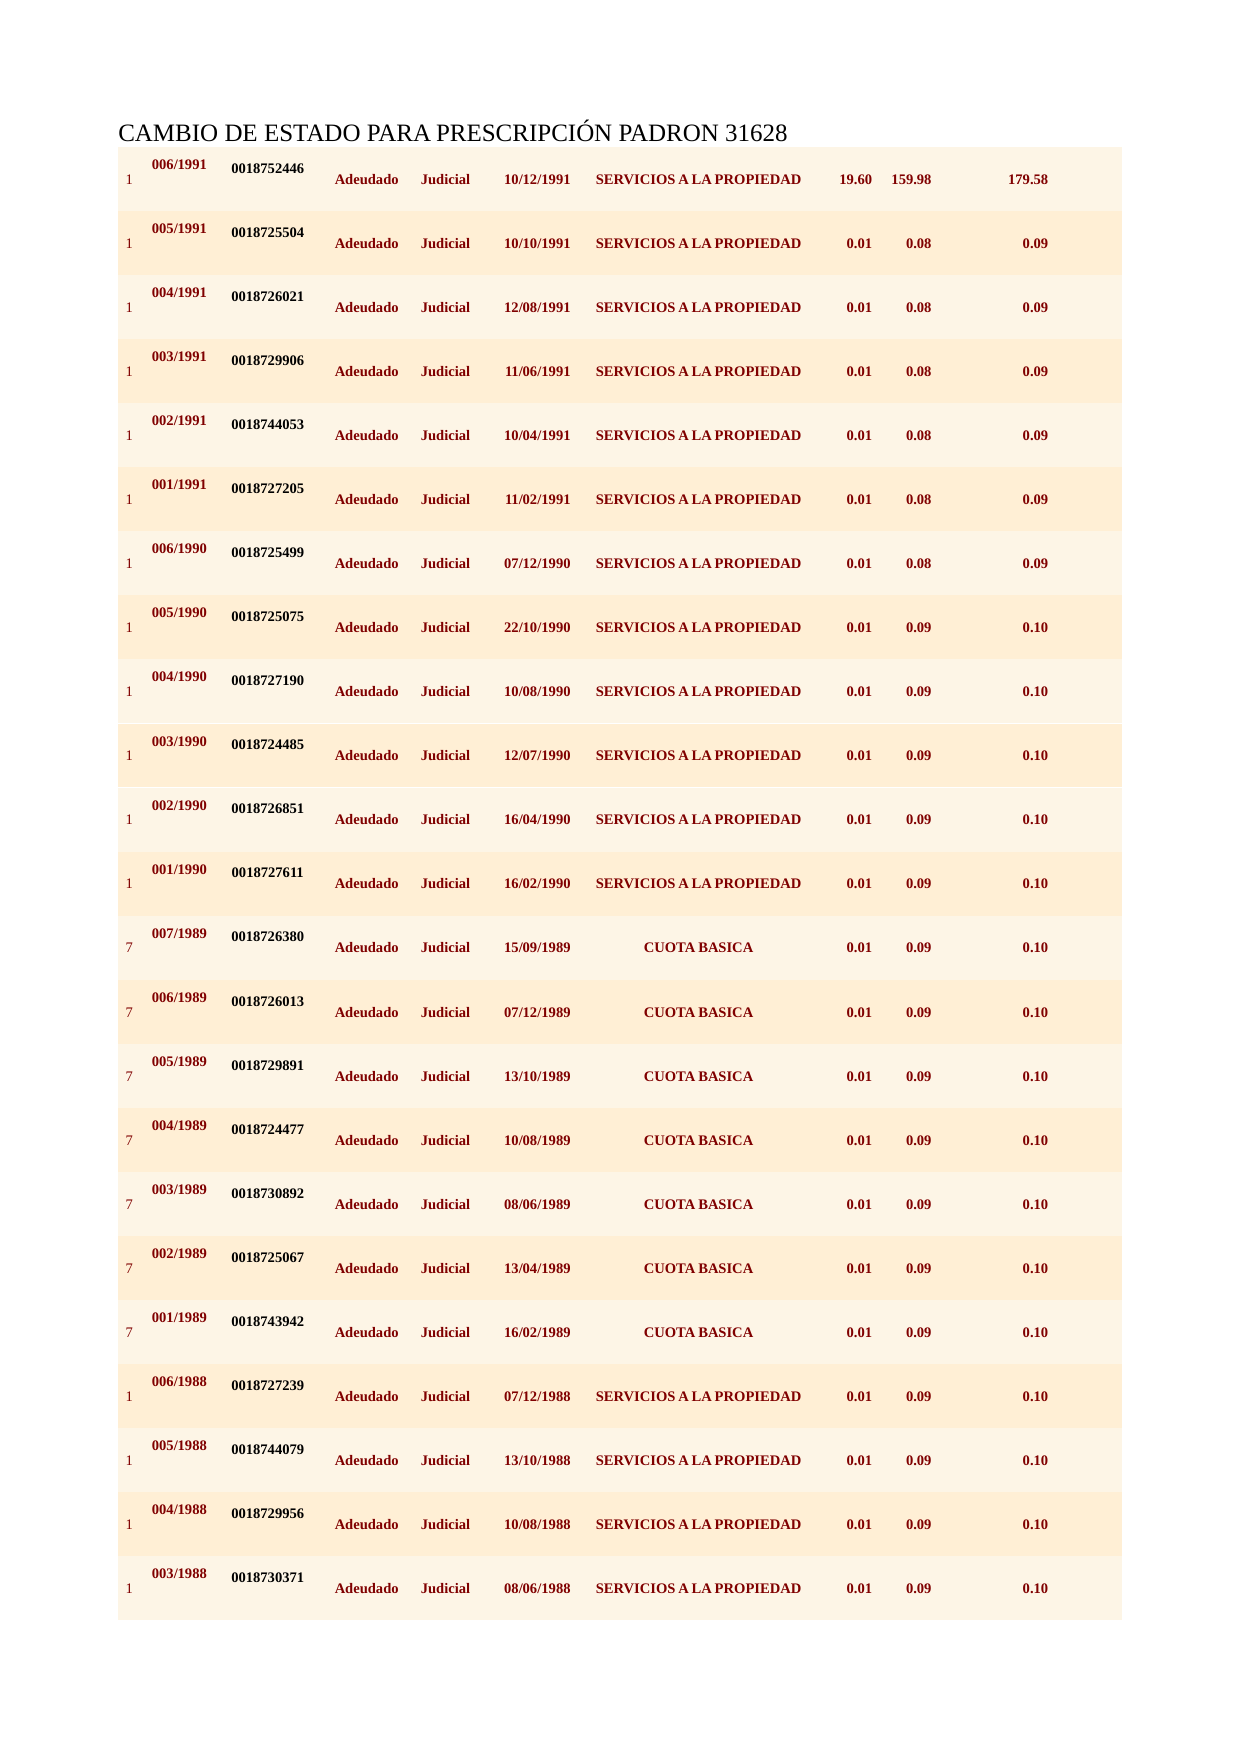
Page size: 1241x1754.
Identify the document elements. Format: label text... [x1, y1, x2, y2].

table_cell 005/1988 [140, 1428, 218, 1492]
table_cell [1068, 852, 1122, 916]
table_cell [1051, 852, 1068, 916]
table_cell 0.09 [952, 339, 1051, 403]
table_header 1 [118, 147, 140, 211]
table_cell SERVICIOS A LA PROPIEDAD [573, 1492, 824, 1556]
table_cell [1051, 1044, 1068, 1108]
table_cell 0018744079 [218, 1428, 323, 1492]
table_cell [1051, 916, 1068, 980]
table_cell 0.10 [952, 1172, 1051, 1236]
table_cell 002/1989 [140, 1236, 218, 1300]
table_cell Adeudado [323, 916, 410, 980]
table_cell Adeudado [323, 980, 410, 1044]
table_cell [1068, 467, 1122, 531]
table_cell 0.08 [875, 531, 934, 595]
table_header 0018752446 [218, 147, 323, 211]
table_cell [1068, 339, 1122, 403]
table_cell 0.10 [952, 1556, 1051, 1620]
table_cell SERVICIOS A LA PROPIEDAD [573, 852, 824, 916]
table_cell [934, 916, 952, 980]
table_header 10/12/1991 [481, 147, 573, 211]
table_cell [1051, 211, 1068, 275]
table_cell 0.09 [875, 980, 934, 1044]
table_cell 001/1990 [140, 852, 218, 916]
table_cell [934, 595, 952, 659]
table_cell Adeudado [323, 724, 410, 787]
table_cell CUOTA BASICA [573, 1236, 824, 1300]
table_cell 0.01 [824, 403, 875, 467]
table_cell 13/10/1988 [481, 1428, 573, 1492]
table_cell 08/06/1989 [481, 1172, 573, 1236]
table_cell Judicial [410, 659, 481, 723]
table_cell SERVICIOS A LA PROPIEDAD [573, 1556, 824, 1620]
table_cell 0.10 [952, 1108, 1051, 1172]
table_cell [934, 1172, 952, 1236]
table_cell [1068, 788, 1122, 852]
table_cell 0.09 [875, 1428, 934, 1492]
table_cell [1068, 1492, 1122, 1556]
table_cell [1051, 403, 1068, 467]
table_cell [1068, 916, 1122, 980]
table_cell Judicial [410, 724, 481, 787]
table_cell 13/10/1989 [481, 1044, 573, 1108]
table_cell 0.10 [952, 1044, 1051, 1108]
table_cell 1 [118, 339, 140, 403]
table_cell CUOTA BASICA [573, 1172, 824, 1236]
table_cell 0.01 [824, 1172, 875, 1236]
table_cell 10/08/1988 [481, 1492, 573, 1556]
table_cell 10/08/1990 [481, 659, 573, 723]
table_header 006/1991 [140, 147, 218, 211]
table_cell 0.10 [952, 1428, 1051, 1492]
table_cell 08/06/1988 [481, 1556, 573, 1620]
table_cell [1051, 531, 1068, 595]
table_cell 0018729891 [218, 1044, 323, 1108]
table_header Judicial [410, 147, 481, 211]
table_cell [934, 1044, 952, 1108]
table_cell 0018727611 [218, 852, 323, 916]
table_cell 0.01 [824, 788, 875, 852]
table_cell 006/1988 [140, 1364, 218, 1428]
table_cell 0.01 [824, 916, 875, 980]
table_cell 0018729906 [218, 339, 323, 403]
table_cell 0.09 [875, 1044, 934, 1108]
table_header Adeudado [323, 147, 410, 211]
table_cell [1051, 1108, 1068, 1172]
table_cell [1068, 1300, 1122, 1364]
table_cell [934, 852, 952, 916]
table_cell 002/1990 [140, 788, 218, 852]
table_cell 1 [118, 1364, 140, 1428]
table_cell Judicial [410, 980, 481, 1044]
table_cell Adeudado [323, 1556, 410, 1620]
table_cell [1051, 467, 1068, 531]
table_cell 005/1991 [140, 211, 218, 275]
table_cell 16/02/1989 [481, 1300, 573, 1364]
table_cell [1051, 1236, 1068, 1300]
table_header SERVICIOS A LA PROPIEDAD [573, 147, 824, 211]
table_cell [934, 1300, 952, 1364]
table_cell Adeudado [323, 531, 410, 595]
table_cell Judicial [410, 211, 481, 275]
text CAMBIO DE ESTADO PARA PRESCRIPCIÓN PADRON 31628 [118, 118, 1122, 147]
table_cell 0.09 [875, 1236, 934, 1300]
table_cell CUOTA BASICA [573, 1044, 824, 1108]
table_cell Adeudado [323, 1108, 410, 1172]
table_cell [1068, 1364, 1122, 1428]
table_cell 7 [118, 916, 140, 980]
table_cell SERVICIOS A LA PROPIEDAD [573, 339, 824, 403]
table_cell 0.01 [824, 339, 875, 403]
table_cell Adeudado [323, 1300, 410, 1364]
table_cell [1068, 980, 1122, 1044]
table_cell 0018743942 [218, 1300, 323, 1364]
table_cell 1 [118, 1428, 140, 1492]
table_cell 0.09 [875, 595, 934, 659]
table_cell [934, 788, 952, 852]
table_cell Adeudado [323, 1172, 410, 1236]
table_cell 0.10 [952, 595, 1051, 659]
table_cell 0018729956 [218, 1492, 323, 1556]
table_cell Judicial [410, 916, 481, 980]
table_cell 0.01 [824, 1236, 875, 1300]
table_cell 001/1989 [140, 1300, 218, 1364]
table_cell Adeudado [323, 339, 410, 403]
table_cell 22/10/1990 [481, 595, 573, 659]
table_cell 0.01 [824, 1492, 875, 1556]
table_cell Adeudado [323, 1236, 410, 1300]
table_cell 0.09 [952, 275, 1051, 339]
table_cell [934, 1108, 952, 1172]
table_cell [934, 467, 952, 531]
table_cell 10/08/1989 [481, 1108, 573, 1172]
table_cell 0.09 [875, 1172, 934, 1236]
table_cell 15/09/1989 [481, 916, 573, 980]
table_cell SERVICIOS A LA PROPIEDAD [573, 403, 824, 467]
table_cell CUOTA BASICA [573, 980, 824, 1044]
table_cell 0018725504 [218, 211, 323, 275]
table_cell 0018725075 [218, 595, 323, 659]
table_cell [1068, 595, 1122, 659]
table_header 19.60 [824, 147, 875, 211]
table_cell Judicial [410, 1492, 481, 1556]
table_cell 0.10 [952, 1492, 1051, 1556]
table_cell SERVICIOS A LA PROPIEDAD [573, 275, 824, 339]
table_cell Judicial [410, 1428, 481, 1492]
table_cell 004/1989 [140, 1108, 218, 1172]
table_cell 0018730892 [218, 1172, 323, 1236]
table_cell 0.09 [875, 1300, 934, 1364]
table_cell 0.10 [952, 916, 1051, 980]
table_cell 7 [118, 1172, 140, 1236]
table_cell Judicial [410, 1044, 481, 1108]
table_cell 1 [118, 1556, 140, 1620]
table_cell 001/1991 [140, 467, 218, 531]
table_cell Judicial [410, 403, 481, 467]
table_cell [1051, 339, 1068, 403]
table_header [1068, 147, 1122, 211]
table_cell SERVICIOS A LA PROPIEDAD [573, 1428, 824, 1492]
table_cell Adeudado [323, 788, 410, 852]
table_cell 1 [118, 275, 140, 339]
table_cell Judicial [410, 1236, 481, 1300]
table_cell Adeudado [323, 275, 410, 339]
table_cell 0.01 [824, 211, 875, 275]
table_cell 0.09 [875, 724, 934, 787]
table_cell 0.01 [824, 531, 875, 595]
table_cell [1051, 595, 1068, 659]
table_cell Adeudado [323, 467, 410, 531]
table_cell [934, 659, 952, 723]
table_cell 003/1988 [140, 1556, 218, 1620]
table_cell [1051, 1172, 1068, 1236]
table_cell 0.01 [824, 980, 875, 1044]
table_cell 7 [118, 1108, 140, 1172]
table_cell 1 [118, 659, 140, 723]
table_cell [934, 403, 952, 467]
table_cell [934, 1236, 952, 1300]
table_cell Adeudado [323, 1428, 410, 1492]
table_cell 0.01 [824, 659, 875, 723]
table_cell 1 [118, 852, 140, 916]
table_cell 0.09 [875, 1108, 934, 1172]
table_cell 7 [118, 980, 140, 1044]
table_cell CUOTA BASICA [573, 916, 824, 980]
table_cell Judicial [410, 1556, 481, 1620]
table_cell Adeudado [323, 1364, 410, 1428]
table_cell SERVICIOS A LA PROPIEDAD [573, 788, 824, 852]
table_cell CUOTA BASICA [573, 1300, 824, 1364]
table_cell 0.08 [875, 403, 934, 467]
table_cell 07/12/1988 [481, 1364, 573, 1428]
table_cell Judicial [410, 531, 481, 595]
table_cell Adeudado [323, 659, 410, 723]
table_cell 0018727205 [218, 467, 323, 531]
table_cell [934, 1556, 952, 1620]
table_cell 005/1989 [140, 1044, 218, 1108]
table_cell Adeudado [323, 211, 410, 275]
table_cell 0.09 [875, 659, 934, 723]
table_cell 07/12/1990 [481, 531, 573, 595]
table_cell 0018725499 [218, 531, 323, 595]
table_cell 003/1990 [140, 724, 218, 787]
table_cell Judicial [410, 1364, 481, 1428]
table_cell CUOTA BASICA [573, 1108, 824, 1172]
table_cell 1 [118, 724, 140, 787]
table_cell SERVICIOS A LA PROPIEDAD [573, 531, 824, 595]
table_cell 16/04/1990 [481, 788, 573, 852]
table_cell 7 [118, 1236, 140, 1300]
table_cell 0018730371 [218, 1556, 323, 1620]
table_cell [1051, 1364, 1068, 1428]
table_cell Judicial [410, 275, 481, 339]
table_header [934, 147, 952, 211]
table_cell Judicial [410, 852, 481, 916]
table_cell 0.01 [824, 1556, 875, 1620]
table_cell 16/02/1990 [481, 852, 573, 916]
table_cell 0.08 [875, 211, 934, 275]
table_cell 0.10 [952, 1364, 1051, 1428]
table_cell [1068, 275, 1122, 339]
table_cell [934, 531, 952, 595]
table_cell 0.08 [875, 339, 934, 403]
table_cell 0.01 [824, 852, 875, 916]
table_cell 0.08 [875, 275, 934, 339]
table_cell 0.10 [952, 724, 1051, 787]
table_cell 0.09 [952, 531, 1051, 595]
table_cell [1051, 980, 1068, 1044]
table_cell 0018727190 [218, 659, 323, 723]
table_cell [934, 211, 952, 275]
table_cell 0.01 [824, 1428, 875, 1492]
table_cell [1051, 1556, 1068, 1620]
table_cell 0.01 [824, 595, 875, 659]
table_cell [1068, 531, 1122, 595]
table_cell 0.01 [824, 467, 875, 531]
table_header [1051, 147, 1068, 211]
table_cell Judicial [410, 339, 481, 403]
table_cell 0018724485 [218, 724, 323, 787]
table_cell 005/1990 [140, 595, 218, 659]
table_cell [1068, 659, 1122, 723]
table_cell 003/1991 [140, 339, 218, 403]
table_cell 0018727239 [218, 1364, 323, 1428]
table_cell SERVICIOS A LA PROPIEDAD [573, 595, 824, 659]
table_cell 0.09 [875, 1492, 934, 1556]
table_cell [1068, 1044, 1122, 1108]
table_cell Judicial [410, 1108, 481, 1172]
table_cell SERVICIOS A LA PROPIEDAD [573, 467, 824, 531]
table_cell 11/02/1991 [481, 467, 573, 531]
table_cell [1051, 724, 1068, 787]
table_cell Adeudado [323, 403, 410, 467]
table_cell [1068, 1428, 1122, 1492]
table_cell 1 [118, 788, 140, 852]
table_cell 0.09 [875, 852, 934, 916]
table_cell 0018726380 [218, 916, 323, 980]
table_cell 1 [118, 403, 140, 467]
table_cell Judicial [410, 1300, 481, 1364]
table_cell [1068, 211, 1122, 275]
table_cell SERVICIOS A LA PROPIEDAD [573, 211, 824, 275]
table_cell [934, 1492, 952, 1556]
table_cell 004/1990 [140, 659, 218, 723]
table_cell 0.09 [875, 788, 934, 852]
table_header 179.58 [952, 147, 1051, 211]
table_cell 0.10 [952, 1236, 1051, 1300]
table_cell [934, 980, 952, 1044]
table_cell [1068, 1236, 1122, 1300]
table_cell 004/1988 [140, 1492, 218, 1556]
table_cell 0.10 [952, 852, 1051, 916]
table_cell 0.09 [952, 403, 1051, 467]
table_cell Adeudado [323, 852, 410, 916]
table_cell 0.01 [824, 1044, 875, 1108]
table_cell Adeudado [323, 1492, 410, 1556]
table_cell 007/1989 [140, 916, 218, 980]
table_cell 0.01 [824, 1108, 875, 1172]
table_cell 0018724477 [218, 1108, 323, 1172]
table_cell [1068, 1108, 1122, 1172]
table_cell 006/1989 [140, 980, 218, 1044]
table_cell 10/10/1991 [481, 211, 573, 275]
table_cell 0.09 [875, 916, 934, 980]
table_cell 0.01 [824, 1300, 875, 1364]
table_cell [1051, 1492, 1068, 1556]
table_cell [1051, 659, 1068, 723]
table_cell 006/1990 [140, 531, 218, 595]
table_cell 0.09 [952, 467, 1051, 531]
table_cell 1 [118, 1492, 140, 1556]
table_cell [1051, 788, 1068, 852]
table_cell 1 [118, 531, 140, 595]
table_cell [1051, 275, 1068, 339]
table_cell 12/08/1991 [481, 275, 573, 339]
table_cell [934, 1428, 952, 1492]
table_cell 0.09 [875, 1364, 934, 1428]
table_cell SERVICIOS A LA PROPIEDAD [573, 659, 824, 723]
table_cell 07/12/1989 [481, 980, 573, 1044]
table_cell 1 [118, 595, 140, 659]
table_cell 0.10 [952, 659, 1051, 723]
table_cell [934, 275, 952, 339]
table_cell 003/1989 [140, 1172, 218, 1236]
table_cell 0.01 [824, 275, 875, 339]
table_cell 0.01 [824, 724, 875, 787]
table_cell 1 [118, 467, 140, 531]
table_header 159.98 [875, 147, 934, 211]
table_cell [1068, 724, 1122, 787]
table_cell [934, 339, 952, 403]
table_cell [1068, 1556, 1122, 1620]
table_cell 0.01 [824, 1364, 875, 1428]
table_cell 1 [118, 211, 140, 275]
table_cell 0018726013 [218, 980, 323, 1044]
table_cell [1051, 1300, 1068, 1364]
table_cell 0018726021 [218, 275, 323, 339]
table_cell Judicial [410, 467, 481, 531]
table_cell SERVICIOS A LA PROPIEDAD [573, 1364, 824, 1428]
table_cell 0.09 [875, 1556, 934, 1620]
table_cell 7 [118, 1300, 140, 1364]
table_cell Judicial [410, 788, 481, 852]
table_cell SERVICIOS A LA PROPIEDAD [573, 724, 824, 787]
table_cell Judicial [410, 595, 481, 659]
table_cell [1051, 1428, 1068, 1492]
table_cell 13/04/1989 [481, 1236, 573, 1300]
table_cell 0.08 [875, 467, 934, 531]
table_cell 11/06/1991 [481, 339, 573, 403]
table_cell 0018725067 [218, 1236, 323, 1300]
table_cell 002/1991 [140, 403, 218, 467]
table_cell 0018726851 [218, 788, 323, 852]
table_cell 004/1991 [140, 275, 218, 339]
table_cell 0018744053 [218, 403, 323, 467]
table_cell 0.09 [952, 211, 1051, 275]
table_cell 12/07/1990 [481, 724, 573, 787]
table_cell 0.10 [952, 788, 1051, 852]
table_cell Adeudado [323, 595, 410, 659]
table_cell [934, 1364, 952, 1428]
table_cell 0.10 [952, 980, 1051, 1044]
table_cell [1068, 403, 1122, 467]
table_cell [934, 724, 952, 787]
table_cell 10/04/1991 [481, 403, 573, 467]
table_cell Judicial [410, 1172, 481, 1236]
table_cell 0.10 [952, 1300, 1051, 1364]
table_cell [1068, 1172, 1122, 1236]
table_cell Adeudado [323, 1044, 410, 1108]
table_cell 7 [118, 1044, 140, 1108]
